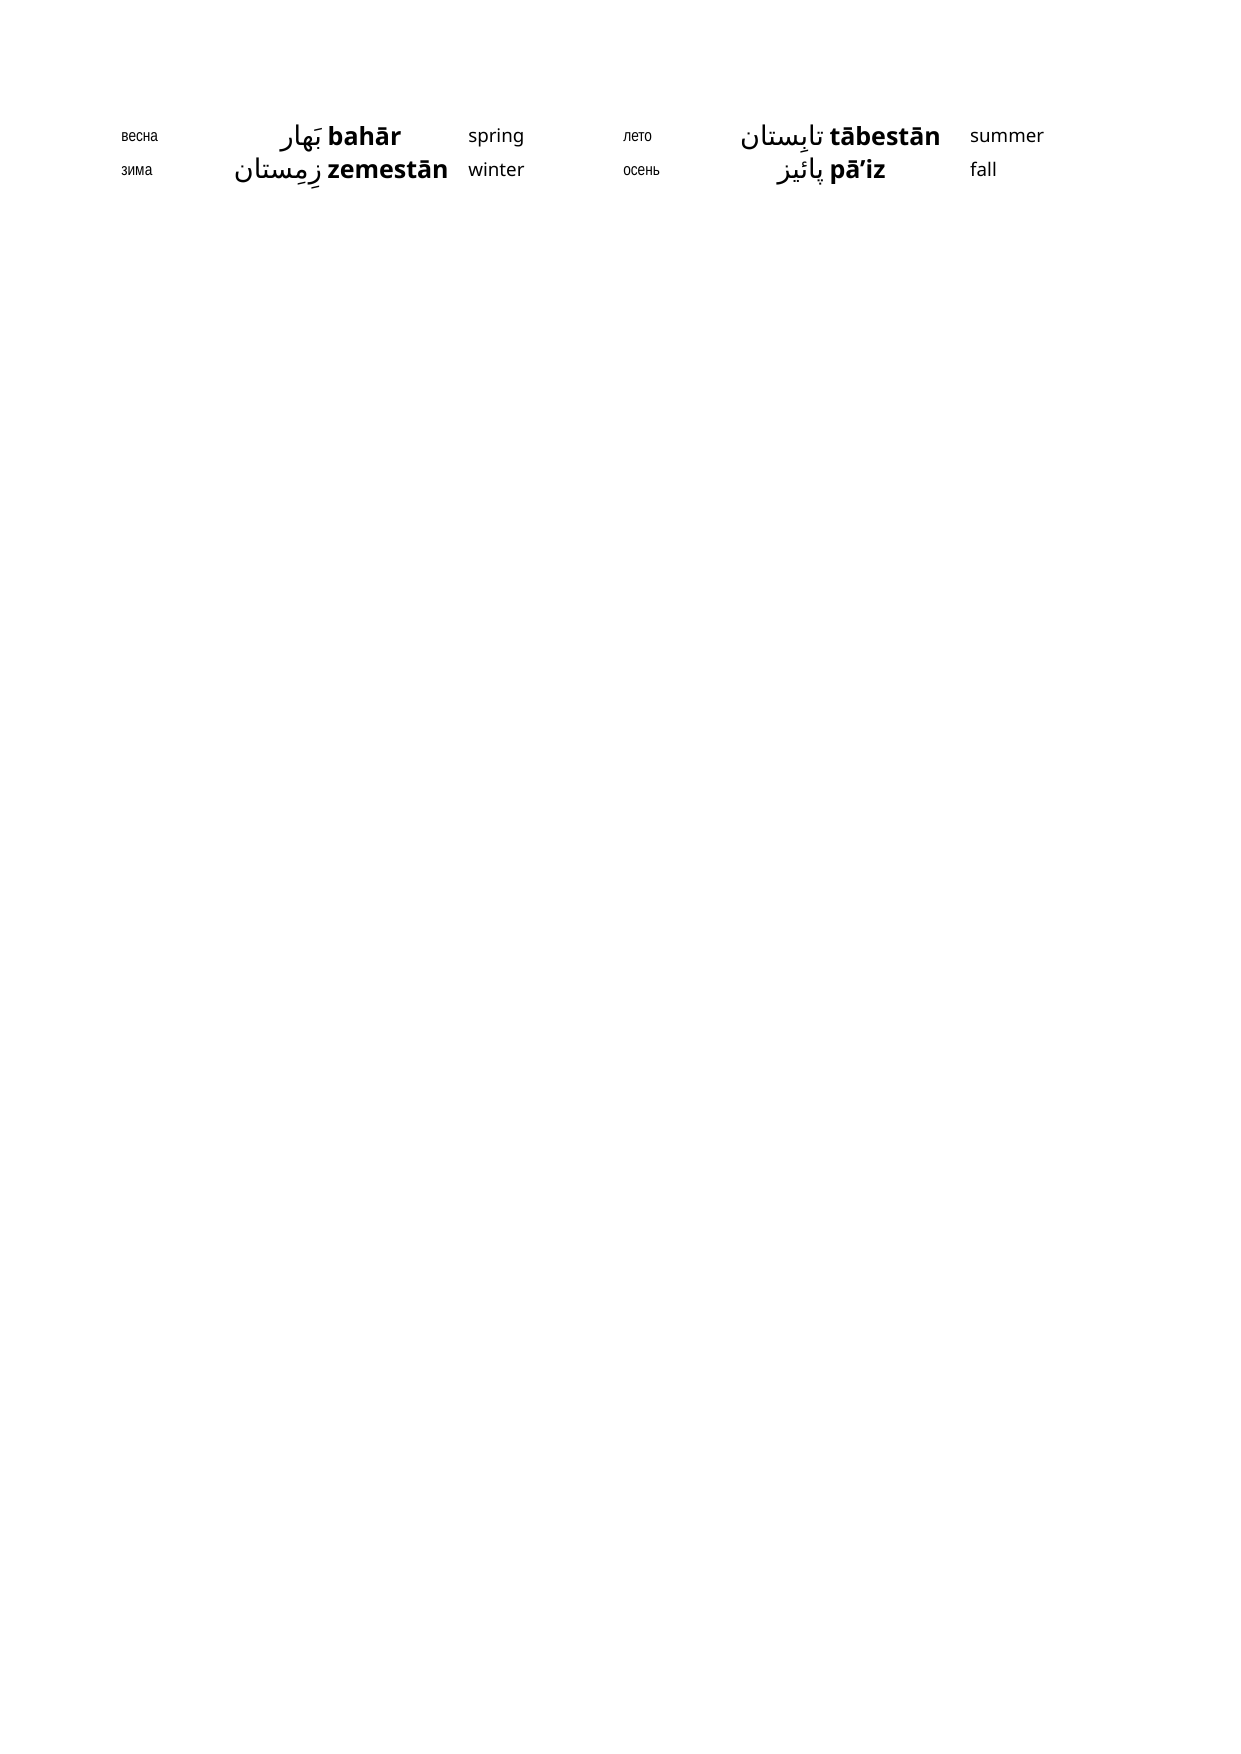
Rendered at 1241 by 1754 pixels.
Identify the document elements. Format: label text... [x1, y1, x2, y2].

table_cell bahār [324, 118, 465, 152]
table_cell winter [465, 152, 606, 186]
table_cell лето [620, 118, 686, 152]
table_cell pā’iz [826, 152, 967, 186]
table_cell summer [967, 118, 1108, 152]
table_cell tābestān [826, 118, 967, 152]
table_cell پائیز [686, 152, 826, 186]
table_cell весна [118, 118, 184, 152]
table_cell зима [118, 152, 184, 186]
table_cell zemestān [324, 152, 465, 186]
table_cell تابِستان [686, 118, 826, 152]
table_cell spring [465, 118, 606, 152]
table_cell زِمِستان [184, 152, 324, 186]
table_cell осень [620, 152, 686, 186]
table_cell بَهار [184, 118, 324, 152]
table_cell fall [967, 152, 1108, 186]
